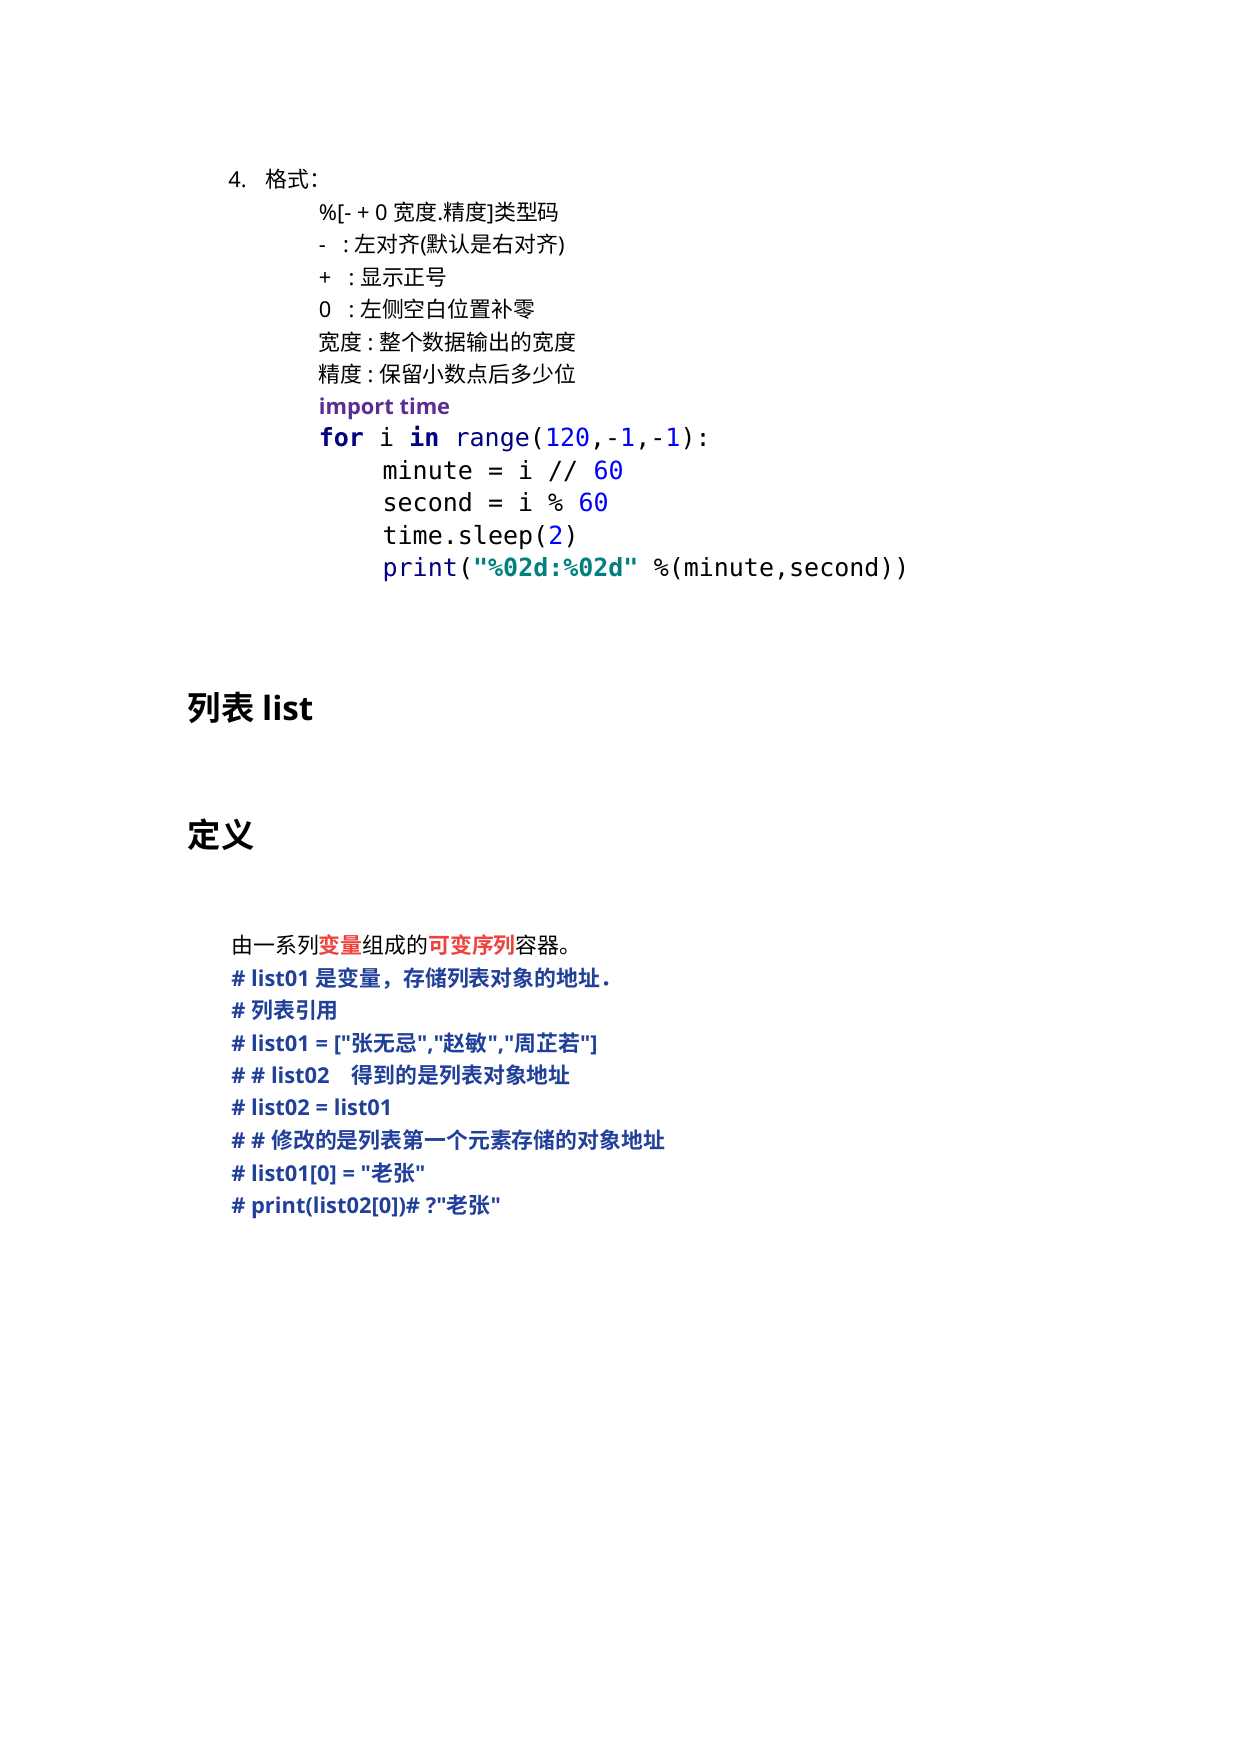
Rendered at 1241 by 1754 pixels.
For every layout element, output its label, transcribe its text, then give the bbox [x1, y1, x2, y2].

text 0 : 左侧空白位置补零 [275, 292, 1053, 324]
text %[- + 0 宽度.精度]类型码 [275, 194, 1053, 227]
text # 列表引用 [187, 993, 1053, 1026]
text # list02 = list01 [187, 1091, 1053, 1123]
list 格式： [228, 162, 1053, 194]
text 宽度 : 整个数据输出的宽度 [275, 324, 1053, 357]
text for i in range(120,-1,-1): [275, 422, 1053, 454]
text # list01 是变量，存储列表对象的地址． [187, 961, 1053, 993]
text # list01 = ["张无忌","赵敏","周芷若"] [187, 1026, 1053, 1058]
text - : 左对齐(默认是右对齐) [275, 227, 1053, 259]
text second = i % 60 [187, 487, 1053, 519]
text # list01[0] = "老张" [187, 1156, 1053, 1188]
text import time [275, 389, 1053, 422]
text + : 显示正号 [275, 259, 1053, 292]
subtitle 列表 list [187, 673, 1053, 738]
text print("%02d:%02d" %(minute,second)) [187, 552, 1053, 584]
text 精度 : 保留小数点后多少位 [275, 357, 1053, 389]
text # print(list02[0])# ?"老张" [187, 1188, 1053, 1221]
text # # 修改的是列表第一个元素存储的对象地址 [187, 1123, 1053, 1156]
text minute = i // 60 [187, 454, 1053, 487]
text 由一系列变量组成的可变序列容器。 [187, 928, 1053, 961]
subtitle 定义 [187, 801, 1053, 866]
text # # list02 得到的是列表对象地址 [187, 1058, 1053, 1091]
text time.sleep(2) [187, 519, 1053, 552]
